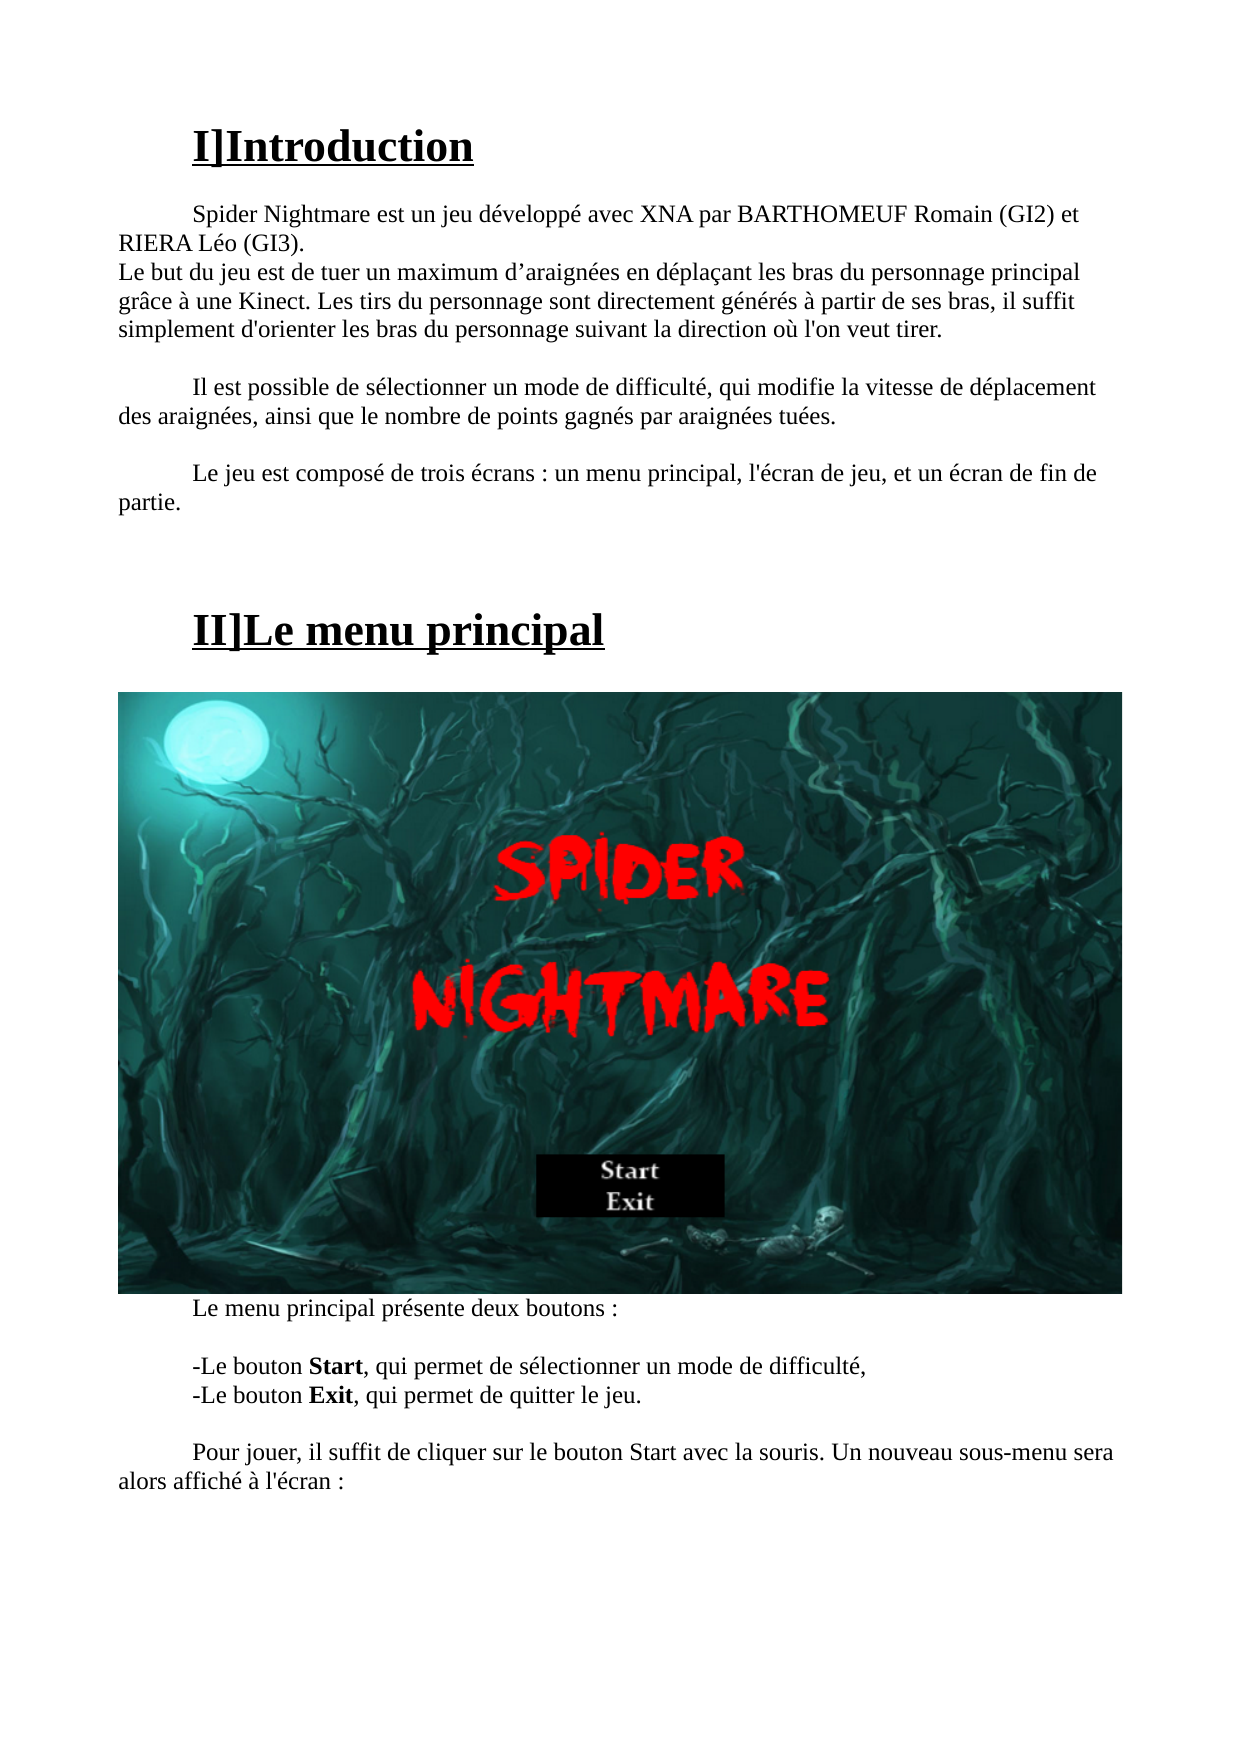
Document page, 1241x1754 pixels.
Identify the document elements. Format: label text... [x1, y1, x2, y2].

picture [118, 692, 1123, 1294]
text Il est possible de sélectionner un mode de difficulté, qui modifie la vitesse de déplacement des araignées, ainsi que le nombre de points gagnés par araignées tuées. [118, 372, 1122, 429]
text Pour jouer, il suffit de cliquer sur le bouton Start avec la souris. Un nouveau sous-menu sera alors affiché à l'écran : [118, 1437, 1122, 1495]
text Le jeu est composé de trois écrans : un menu principal, l'écran de jeu, et un écran de fin de partie. [118, 458, 1122, 516]
text -Le bouton Start, qui permet de sélectionner un mode de difficulté, [118, 1351, 1122, 1380]
text Spider Nightmare est un jeu développé avec XNA par BARTHOMEUF Romain (GI2) et RIERA Léo (GI3). [118, 199, 1122, 257]
text [118, 683, 1122, 692]
text Le but du jeu est de tuer un maximum d’araignées en déplaçant les bras du personnage principal grâce à une Kinect. Les tirs du personnage sont directement générés à partir de ses bras, il suffit simplement d'orienter les bras du personnage suivant la direction où l'on veut tirer. [118, 257, 1122, 343]
text I]Introduction [118, 118, 1122, 171]
text II]Le menu principal [118, 602, 1122, 655]
text Le menu principal présente deux boutons : [118, 1294, 1122, 1322]
text -Le bouton Exit, qui permet de quitter le jeu. [118, 1380, 1122, 1408]
